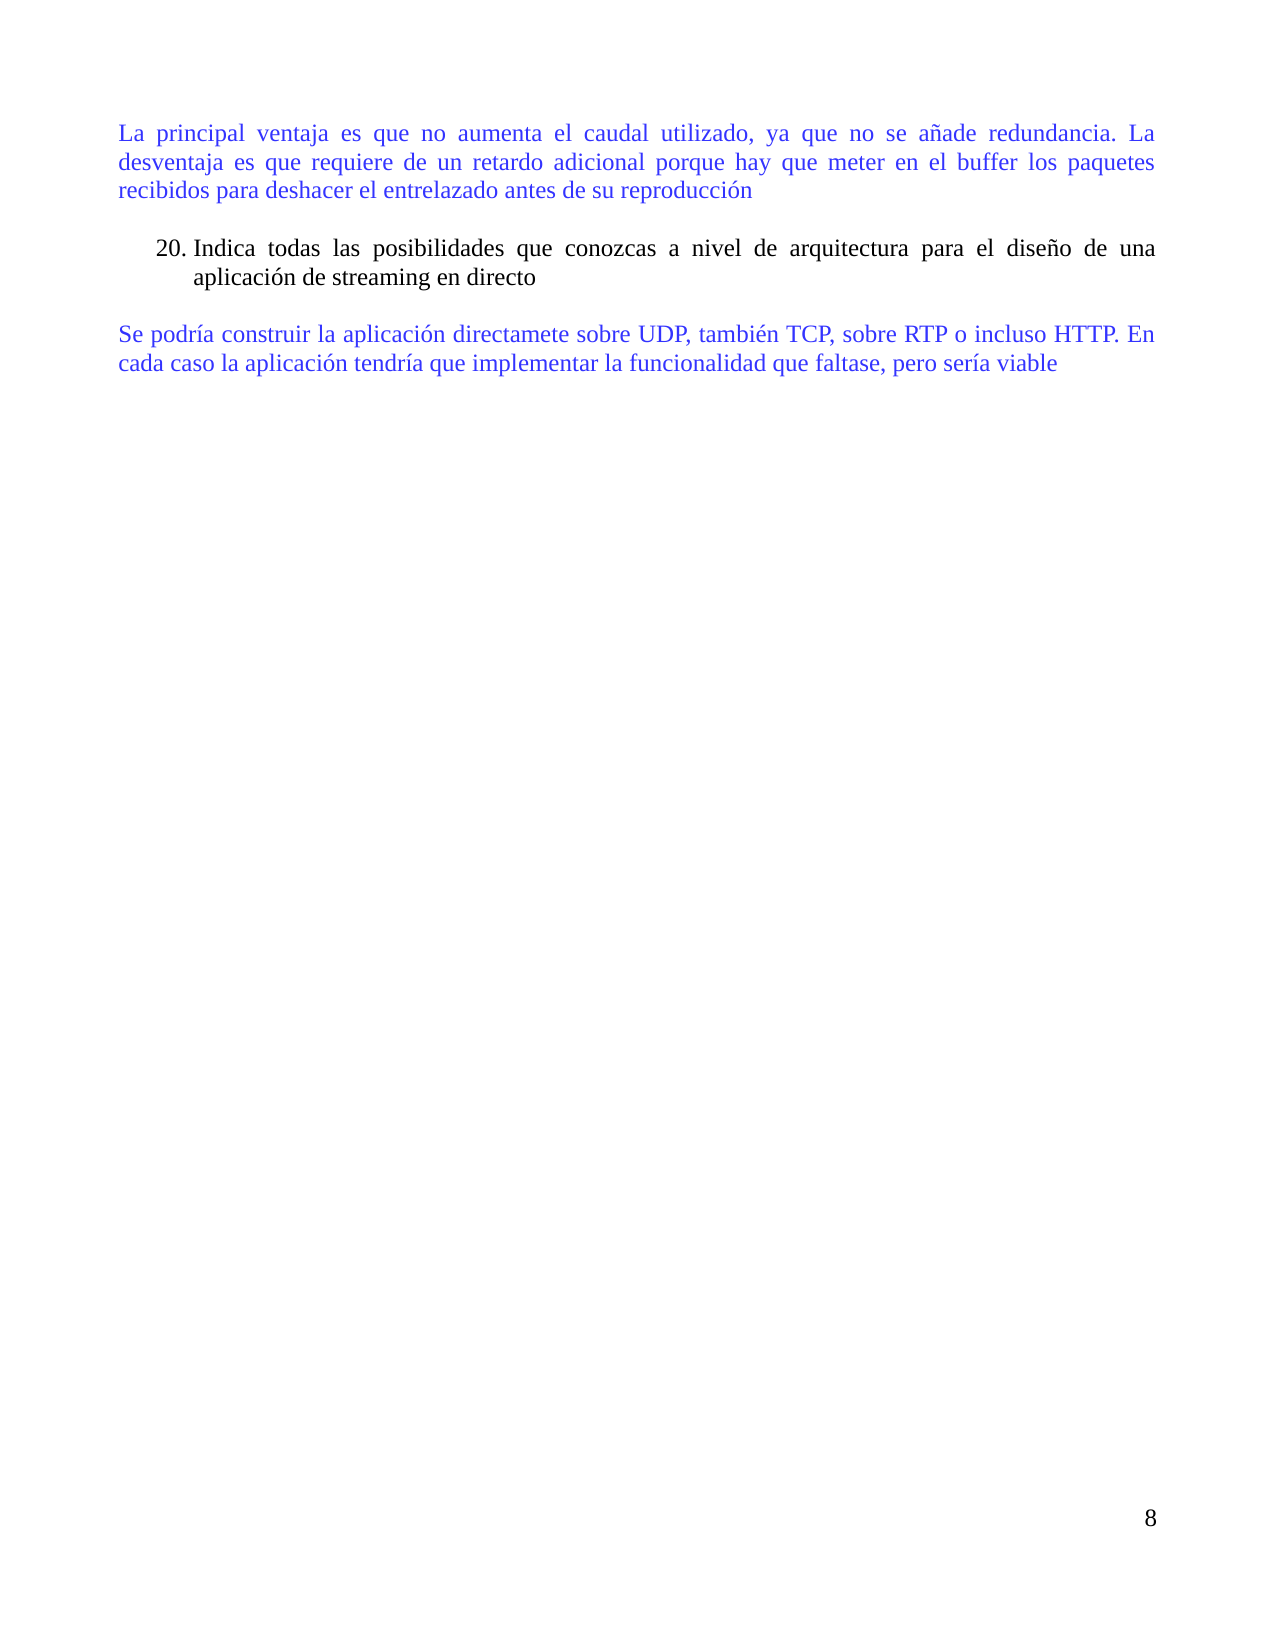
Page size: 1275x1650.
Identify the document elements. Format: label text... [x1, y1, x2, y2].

list Indica todas las posibilidades que conozcas a nivel de arquitectura para el diseño de una aplicación de streaming en directo [156, 233, 1157, 291]
text La principal ventaja es que no aumenta el caudal utilizado, ya que no se añade redundancia. La desventaja es que requiere de un retardo adicional porque hay que meter en el buffer los paquetes recibidos para deshacer el entrelazado antes de su reproducción [118, 118, 1157, 204]
text Se podría construir la aplicación directamete sobre UDP, también TCP, sobre RTP o incluso HTTP. En cada caso la aplicación tendría que implementar la funcionalidad que faltase, pero sería viable [118, 319, 1157, 377]
